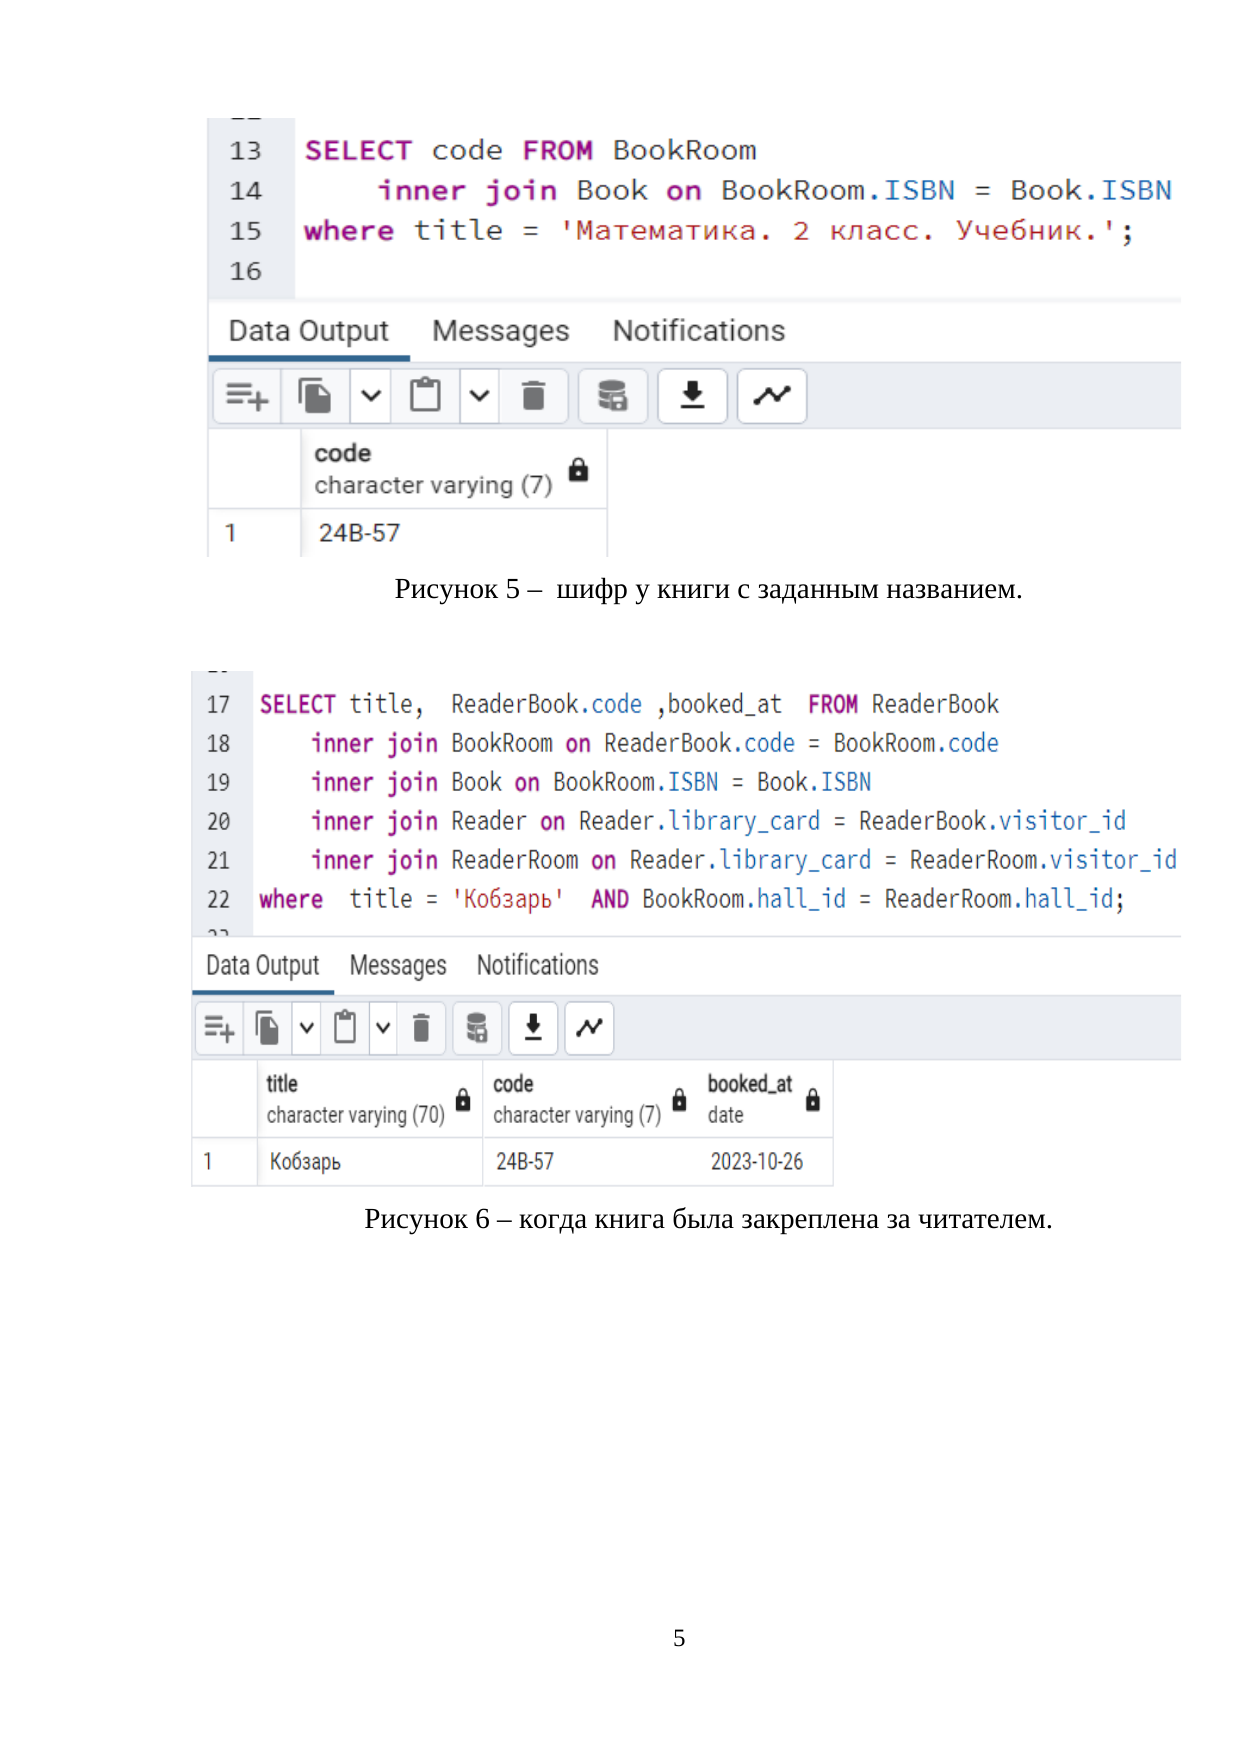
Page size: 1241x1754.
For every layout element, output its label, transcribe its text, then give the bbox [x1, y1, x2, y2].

text Рисунок 6 – когда книга была закреплена за читателем. [177, 1201, 1181, 1235]
text Рисунок 5 – шифр у книги с заданным названием. [177, 571, 1181, 605]
